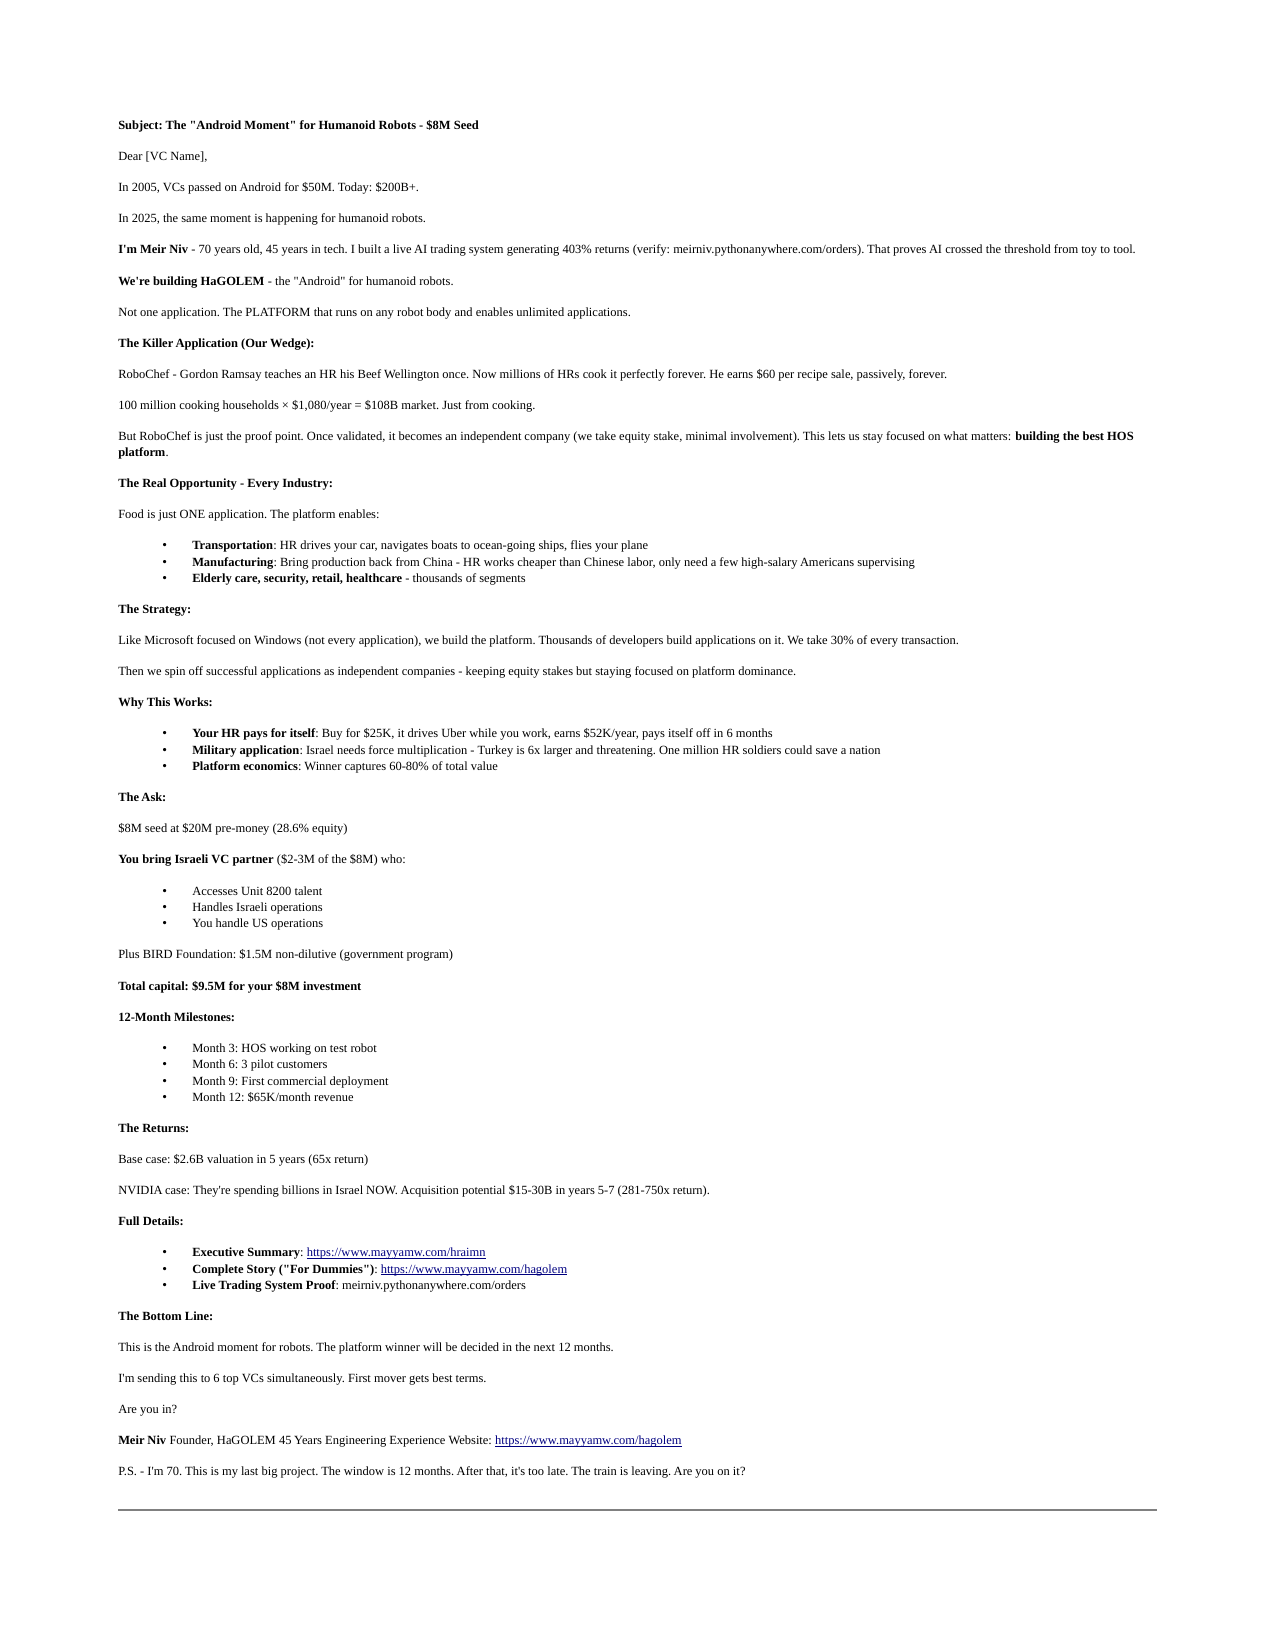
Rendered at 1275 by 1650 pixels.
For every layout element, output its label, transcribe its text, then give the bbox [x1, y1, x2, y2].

text The Strategy: [118, 602, 1157, 616]
list Month 12: $65K/month revenue [162, 1090, 1157, 1104]
text Base case: $2.6B valuation in 5 years (65x return) [118, 1152, 1157, 1166]
text Dear [VC Name], [118, 149, 1157, 163]
text The Bottom Line: [118, 1309, 1157, 1323]
text We're building HaGOLEM - the "Android" for humanoid robots. [118, 273, 1157, 288]
text NVIDIA case: They're spending billions in Israel NOW. Acquisition potential $15-30B in years 5-7 (281-750x return). [118, 1183, 1157, 1197]
text Why This Works: [118, 695, 1157, 709]
text P.S. - I'm 70. This is my last big project. The window is 12 months. After that, it's too late. The train is leaving. Are you on it? [118, 1464, 1157, 1478]
list Manufacturing: Bring production back from China - HR works cheaper than Chinese labor, only need a few high-salary Americans supervising [162, 554, 1157, 569]
list Live Trading System Proof: meirniv.pythonanywhere.com/orders [162, 1278, 1157, 1292]
text $8M seed at $20M pre-money (28.6% equity) [118, 821, 1157, 836]
text Subject: The "Android Moment" for Humanoid Robots - $8M Seed [118, 118, 1157, 132]
list Transportation: HR drives your car, navigates boats to ocean-going ships, flies your plane [162, 538, 1157, 552]
text Plus BIRD Foundation: $1.5M non-dilutive (government program) [118, 947, 1157, 962]
text 12-Month Milestones: [118, 1009, 1157, 1024]
list Military application: Israel needs force multiplication - Turkey is 6x larger and threatening. One million HR soldiers could save a nation [162, 743, 1157, 757]
list Month 3: HOS working on test robot [162, 1040, 1157, 1055]
text Then we spin off successful applications as independent companies - keeping equity stakes but staying focused on platform dominance. [118, 664, 1157, 678]
text The Killer Application (Our Wedge): [118, 335, 1157, 350]
text Like Microsoft focused on Windows (not every application), we build the platform. Thousands of developers build applications on it. We take 30% of every transaction. [118, 633, 1157, 647]
text The Real Opportunity - Every Industry: [118, 476, 1157, 490]
list Complete Story ("For Dummies"): https://www.mayyamw.com/hagolem [162, 1261, 1157, 1276]
text Meir Niv Founder, HaGOLEM 45 Years Engineering Experience Website: https://www.mayyamw.com/hagolem [118, 1433, 1157, 1447]
text Are you in? [118, 1402, 1157, 1416]
text I'm Meir Niv - 70 years old, 45 years in tech. I built a live AI trading system generating 403% returns (verify: meirniv.pythonanywhere.com/orders). That proves AI crossed the threshold from toy to tool. [118, 242, 1157, 257]
list You handle US operations [162, 916, 1157, 931]
list Elderly care, security, retail, healthcare - thousands of segments [162, 571, 1157, 585]
list Executive Summary: https://www.mayyamw.com/hraimn [162, 1245, 1157, 1259]
text In 2005, VCs passed on Android for $50M. Today: $200B+. [118, 180, 1157, 194]
list Your HR pays for itself: Buy for $25K, it drives Uber while you work, earns $52K/year, pays itself off in 6 months [162, 726, 1157, 741]
text Full Details: [118, 1214, 1157, 1228]
text Total capital: $9.5M for your $8M investment [118, 978, 1157, 993]
text The Returns: [118, 1121, 1157, 1135]
list Month 6: 3 pilot customers [162, 1057, 1157, 1071]
list Platform economics: Winner captures 60-80% of total value [162, 759, 1157, 773]
text 100 million cooking households × $1,080/year = $108B market. Just from cooking. [118, 397, 1157, 412]
text Not one application. The PLATFORM that runs on any robot body and enables unlimited applications. [118, 304, 1157, 319]
list Accesses Unit 8200 talent [162, 883, 1157, 898]
list Month 9: First commercial deployment [162, 1073, 1157, 1088]
text The Ask: [118, 790, 1157, 804]
text You bring Israeli VC partner ($2-3M of the $8M) who: [118, 852, 1157, 867]
text I'm sending this to 6 top VCs simultaneously. First mover gets best terms. [118, 1371, 1157, 1385]
text But RoboChef is just the proof point. Once validated, it becomes an independent company (we take equity stake, minimal involvement). This lets us stay focused on what matters: building the best HOS platform. [118, 428, 1157, 459]
text Food is just ONE application. The platform enables: [118, 507, 1157, 521]
text This is the Android moment for robots. The platform winner will be decided in the next 12 months. [118, 1340, 1157, 1354]
text In 2025, the same moment is happening for humanoid robots. [118, 211, 1157, 226]
text RoboChef - Gordon Ramsay teaches an HR his Beef Wellington once. Now millions of HRs cook it perfectly forever. He earns $60 per recipe sale, passively, forever. [118, 366, 1157, 381]
list Handles Israeli operations [162, 900, 1157, 914]
